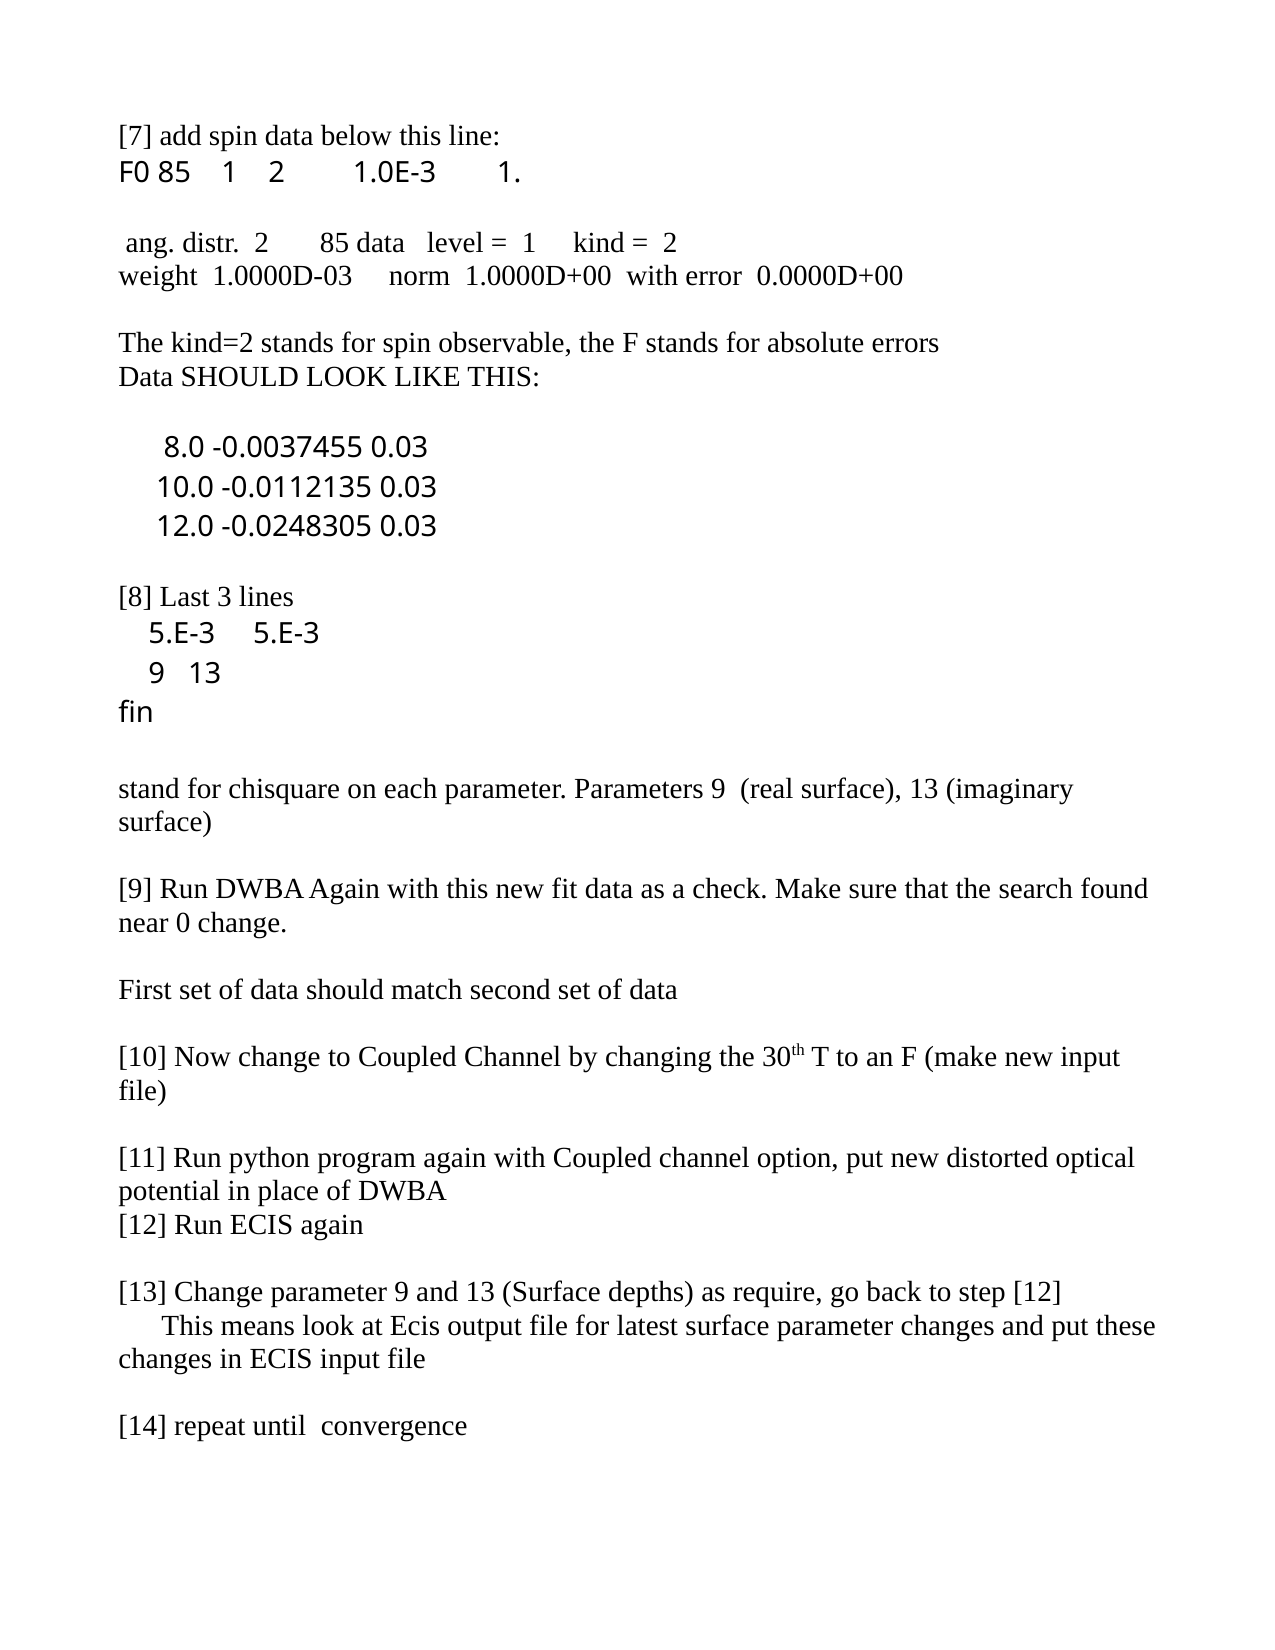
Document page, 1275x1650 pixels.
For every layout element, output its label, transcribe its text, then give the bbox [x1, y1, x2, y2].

text [7] add spin data below this line: [118, 118, 1157, 152]
text fin [118, 692, 1157, 731]
text 8.0 -0.0037455 0.03 [118, 426, 1157, 466]
text 9 13 [118, 652, 1157, 692]
text The kind=2 stands for spin observable, the F stands for absolute errors [118, 326, 1157, 359]
text This means look at Ecis output file for latest surface parameter changes and put these changes in ECIS input file [118, 1308, 1157, 1375]
text [14] repeat until convergence [118, 1408, 1157, 1442]
text stand for chisquare on each parameter. Parameters 9 (real surface), 13 (imaginary surface) [118, 771, 1157, 838]
text [8] Last 3 lines [118, 579, 1157, 612]
text F0 85 1 2 1.0E-3 1. [118, 152, 1157, 191]
text [12] Run ECIS again [118, 1207, 1157, 1241]
text Data SHOULD LOOK LIKE THIS: [118, 359, 1157, 393]
text [10] Now change to Coupled Channel by changing the 30th T to an F (make new input file) [118, 1039, 1157, 1106]
text weight 1.0000D-03 norm 1.0000D+00 with error 0.0000D+00 [118, 258, 1157, 292]
text ang. distr. 2 85 data level = 1 kind = 2 [118, 225, 1157, 258]
text [9] Run DWBA Again with this new fit data as a check. Make sure that the search found near 0 change. [118, 872, 1157, 939]
text 10.0 -0.0112135 0.03 [118, 466, 1157, 506]
text First set of data should match second set of data [118, 972, 1157, 1006]
text [11] Run python program again with Coupled channel option, put new distorted optical potential in place of DWBA [118, 1140, 1157, 1207]
text 12.0 -0.0248305 0.03 [118, 506, 1157, 545]
text [13] Change parameter 9 and 13 (Surface depths) as require, go back to step [12] [118, 1274, 1157, 1308]
text 5.E-3 5.E-3 [118, 612, 1157, 652]
